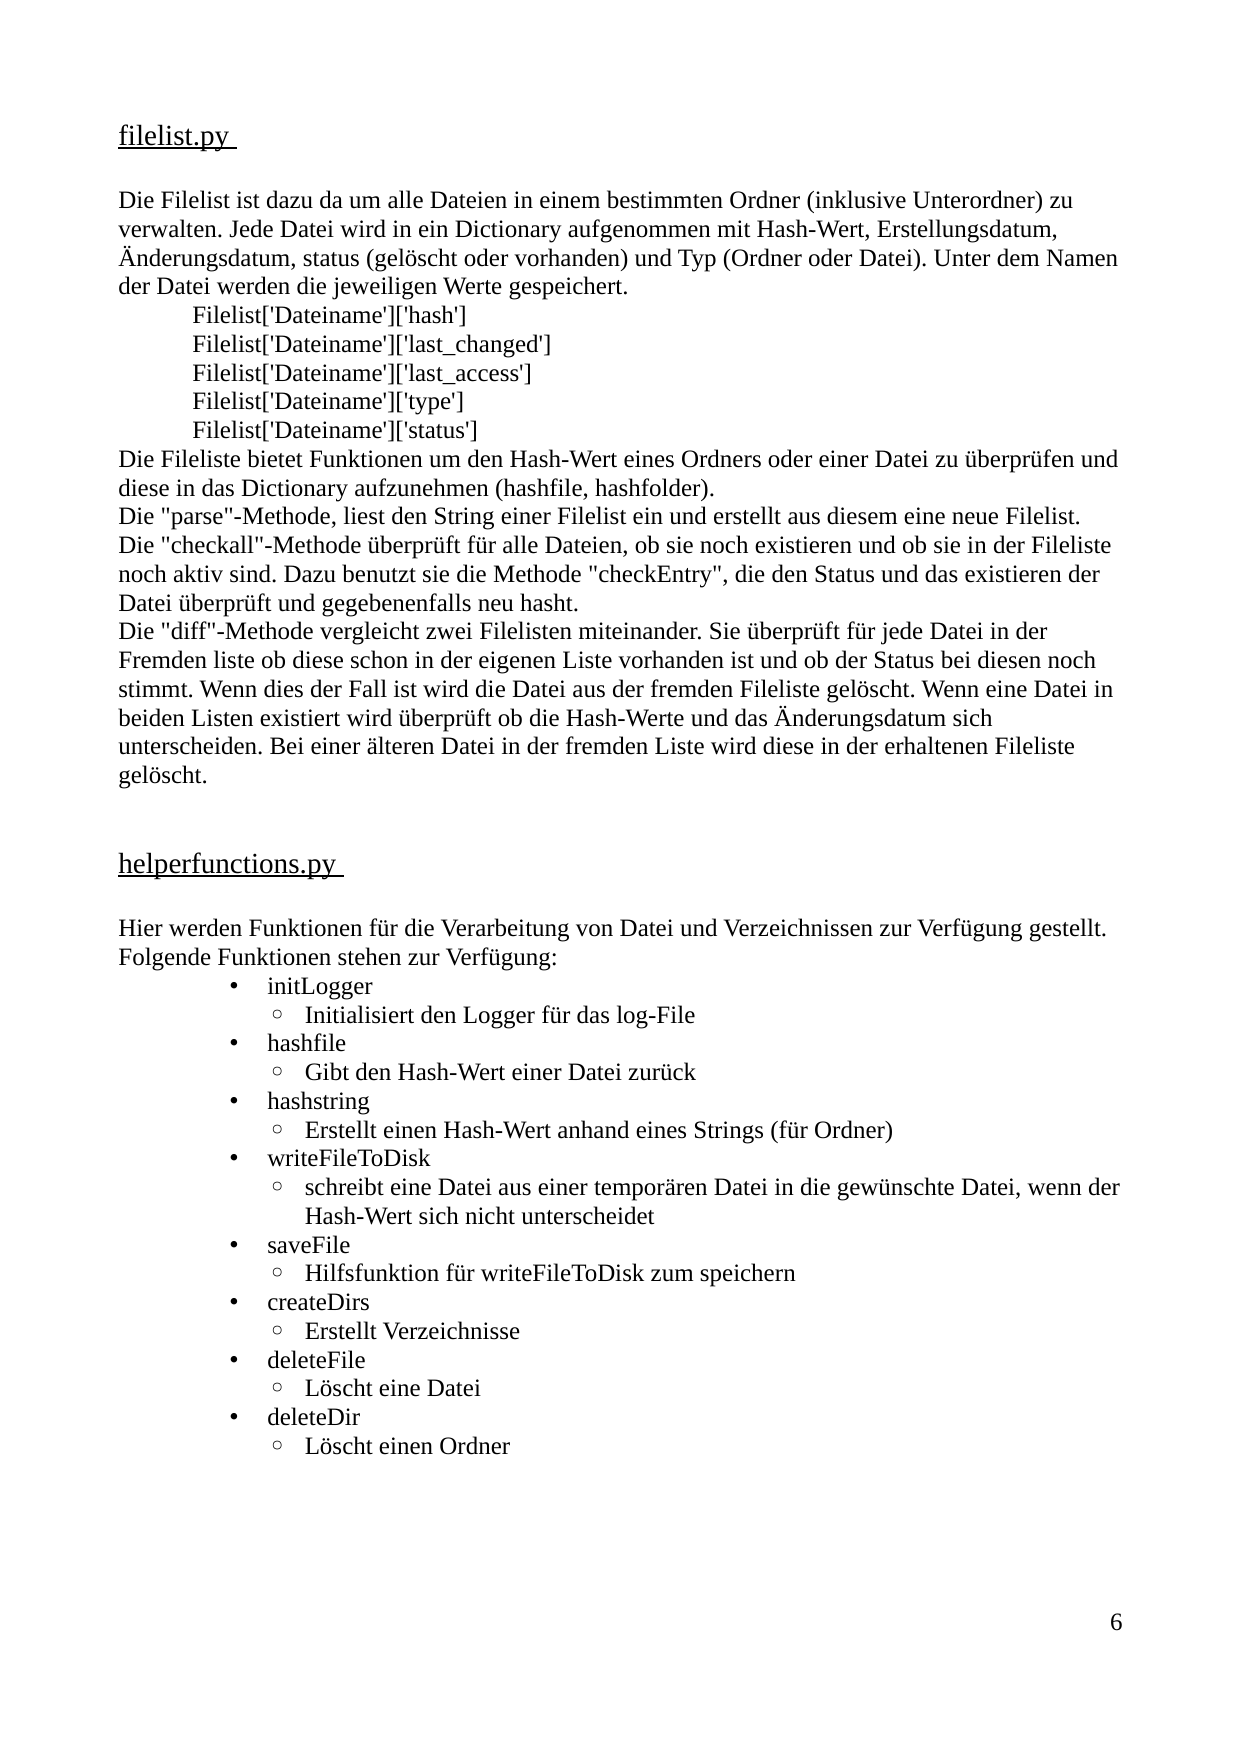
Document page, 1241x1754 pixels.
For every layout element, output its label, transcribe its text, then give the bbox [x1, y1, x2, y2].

list Löscht eine Datei [267, 1373, 1122, 1402]
text helperfunctions.py [118, 846, 1122, 880]
list writeFileToDisk [229, 1143, 1122, 1172]
text Die "diff"-Methode vergleicht zwei Filelisten miteinander. Sie überprüft für jede Datei in der Fremden liste ob diese schon in der eigenen Liste vorhanden ist und ob der Status bei diesen noch stimmt. Wenn dies der Fall ist wird die Datei aus der fremden Fileliste gelöscht. Wenn eine Datei in beiden Listen existiert wird überprüft ob die Hash-Werte und das Änderungsdatum sich unterscheiden. Bei einer älteren Datei in der fremden Liste wird diese in der erhaltenen Fileliste gelöscht. [118, 616, 1122, 789]
text Filelist['Dateiname']['last_access'] [118, 358, 1122, 386]
text Filelist['Dateiname']['hash'] [118, 300, 1122, 329]
list deleteFile [229, 1345, 1122, 1373]
list createDirs [229, 1287, 1122, 1316]
text Die "parse"-Methode, liest den String einer Filelist ein und erstellt aus diesem eine neue Filelist. [118, 501, 1122, 530]
text Hier werden Funktionen für die Verarbeitung von Datei und Verzeichnissen zur Verfügung gestellt. Folgende Funktionen stehen zur Verfügung: [118, 913, 1122, 971]
list hashfile [229, 1028, 1122, 1057]
list deleteDir [229, 1402, 1122, 1431]
list Initialisiert den Logger für das log-File [267, 1000, 1122, 1028]
list saveFile [229, 1230, 1122, 1258]
list Gibt den Hash-Wert einer Datei zurück [267, 1057, 1122, 1086]
text Die Fileliste bietet Funktionen um den Hash-Wert eines Ordners oder einer Datei zu überprüfen und diese in das Dictionary aufzunehmen (hashfile, hashfolder). [118, 444, 1122, 501]
list hashstring [229, 1086, 1122, 1115]
text Filelist['Dateiname']['type'] [118, 386, 1122, 415]
list Löscht einen Ordner [267, 1431, 1122, 1460]
list Erstellt Verzeichnisse [267, 1316, 1122, 1345]
list Hilfsfunktion für writeFileToDisk zum speichern [267, 1258, 1122, 1287]
text Filelist['Dateiname']['status'] [118, 415, 1122, 444]
list initLogger [229, 971, 1122, 1000]
text Filelist['Dateiname']['last_changed'] [118, 329, 1122, 358]
list Erstellt einen Hash-Wert anhand eines Strings (für Ordner) [267, 1115, 1122, 1143]
list schreibt eine Datei aus einer temporären Datei in die gewünschte Datei, wenn der Hash-Wert sich nicht unterscheidet [267, 1172, 1122, 1230]
text Die "checkall"-Methode überprüft für alle Dateien, ob sie noch existieren und ob sie in der Fileliste noch aktiv sind. Dazu benutzt sie die Methode "checkEntry", die den Status und das existieren der Datei überprüft und gegebenenfalls neu hasht. [118, 530, 1122, 616]
text filelist.py [118, 118, 1122, 152]
text Die Filelist ist dazu da um alle Dateien in einem bestimmten Ordner (inklusive Unterordner) zu verwalten. Jede Datei wird in ein Dictionary aufgenommen mit Hash-Wert, Erstellungsdatum, Änderungsdatum, status (gelöscht oder vorhanden) und Typ (Ordner oder Datei). Unter dem Namen der Datei werden die jeweiligen Werte gespeichert. [118, 185, 1122, 300]
